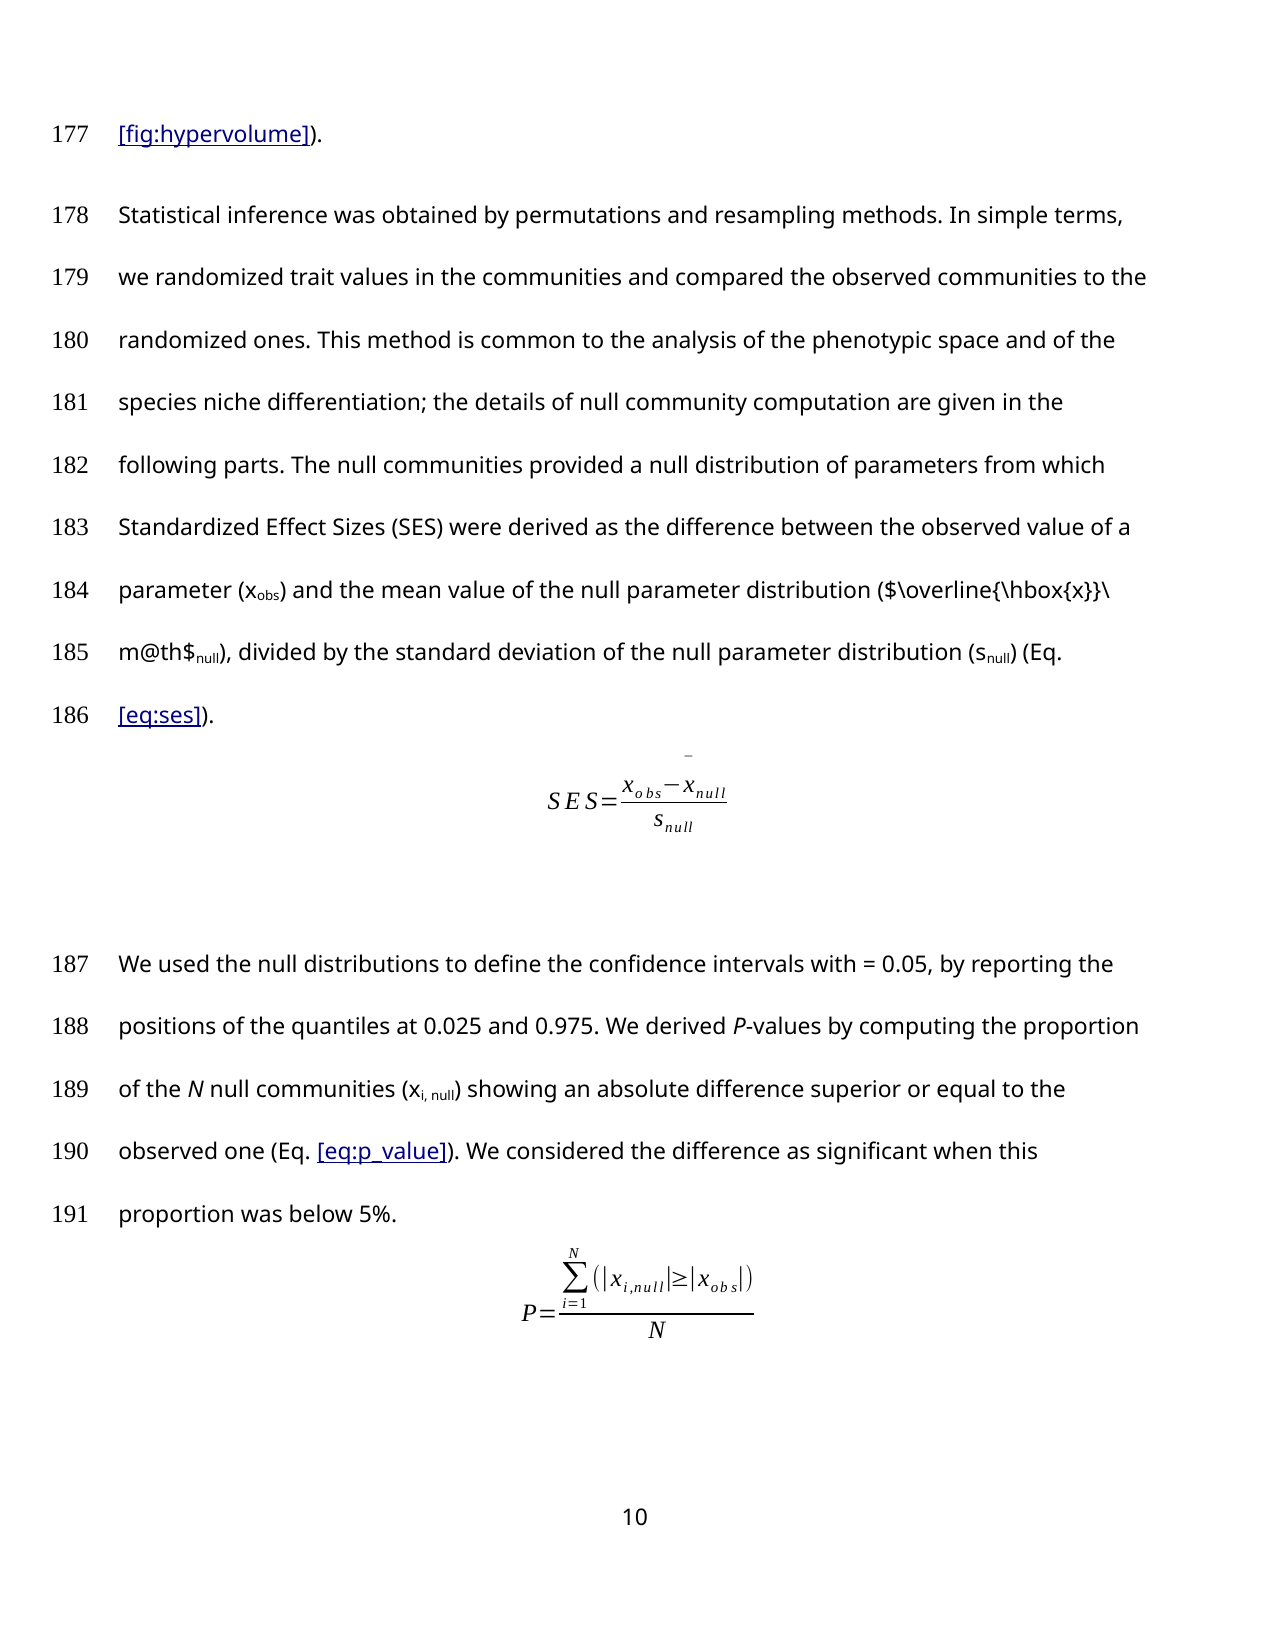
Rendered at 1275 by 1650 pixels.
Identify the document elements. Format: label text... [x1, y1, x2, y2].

text [fig:hypervolume]). [118, 118, 1157, 149]
text We used the null distributions to define the confidence intervals with = 0.05, by reporting the positions of the quantiles at 0.025 and 0.975. We derived P-values by computing the proportion of the N null communities (xi, null) showing an absolute difference superior or equal to the observed one (Eq. [eq:p_value]). We considered the difference as significant when this proportion was below 5%. [118, 948, 1157, 1229]
text Statistical inference was obtained by permutations and resampling methods. In simple terms, we randomized trait values in the communities and compared the observed communities to the randomized ones. This method is common to the analysis of the phenotypic space and of the species niche differentiation; the details of null community computation are given in the following parts. The null communities provided a null distribution of parameters from which Standardized Effect Sizes (SES) were derived as the difference between the observed value of a parameter (xobs) and the mean value of the null parameter distribution ($\overline{\hbox{x}}\m@th$null), divided by the standard deviation of the null parameter distribution (snull) (Eq. [eq:ses]). [118, 198, 1157, 730]
